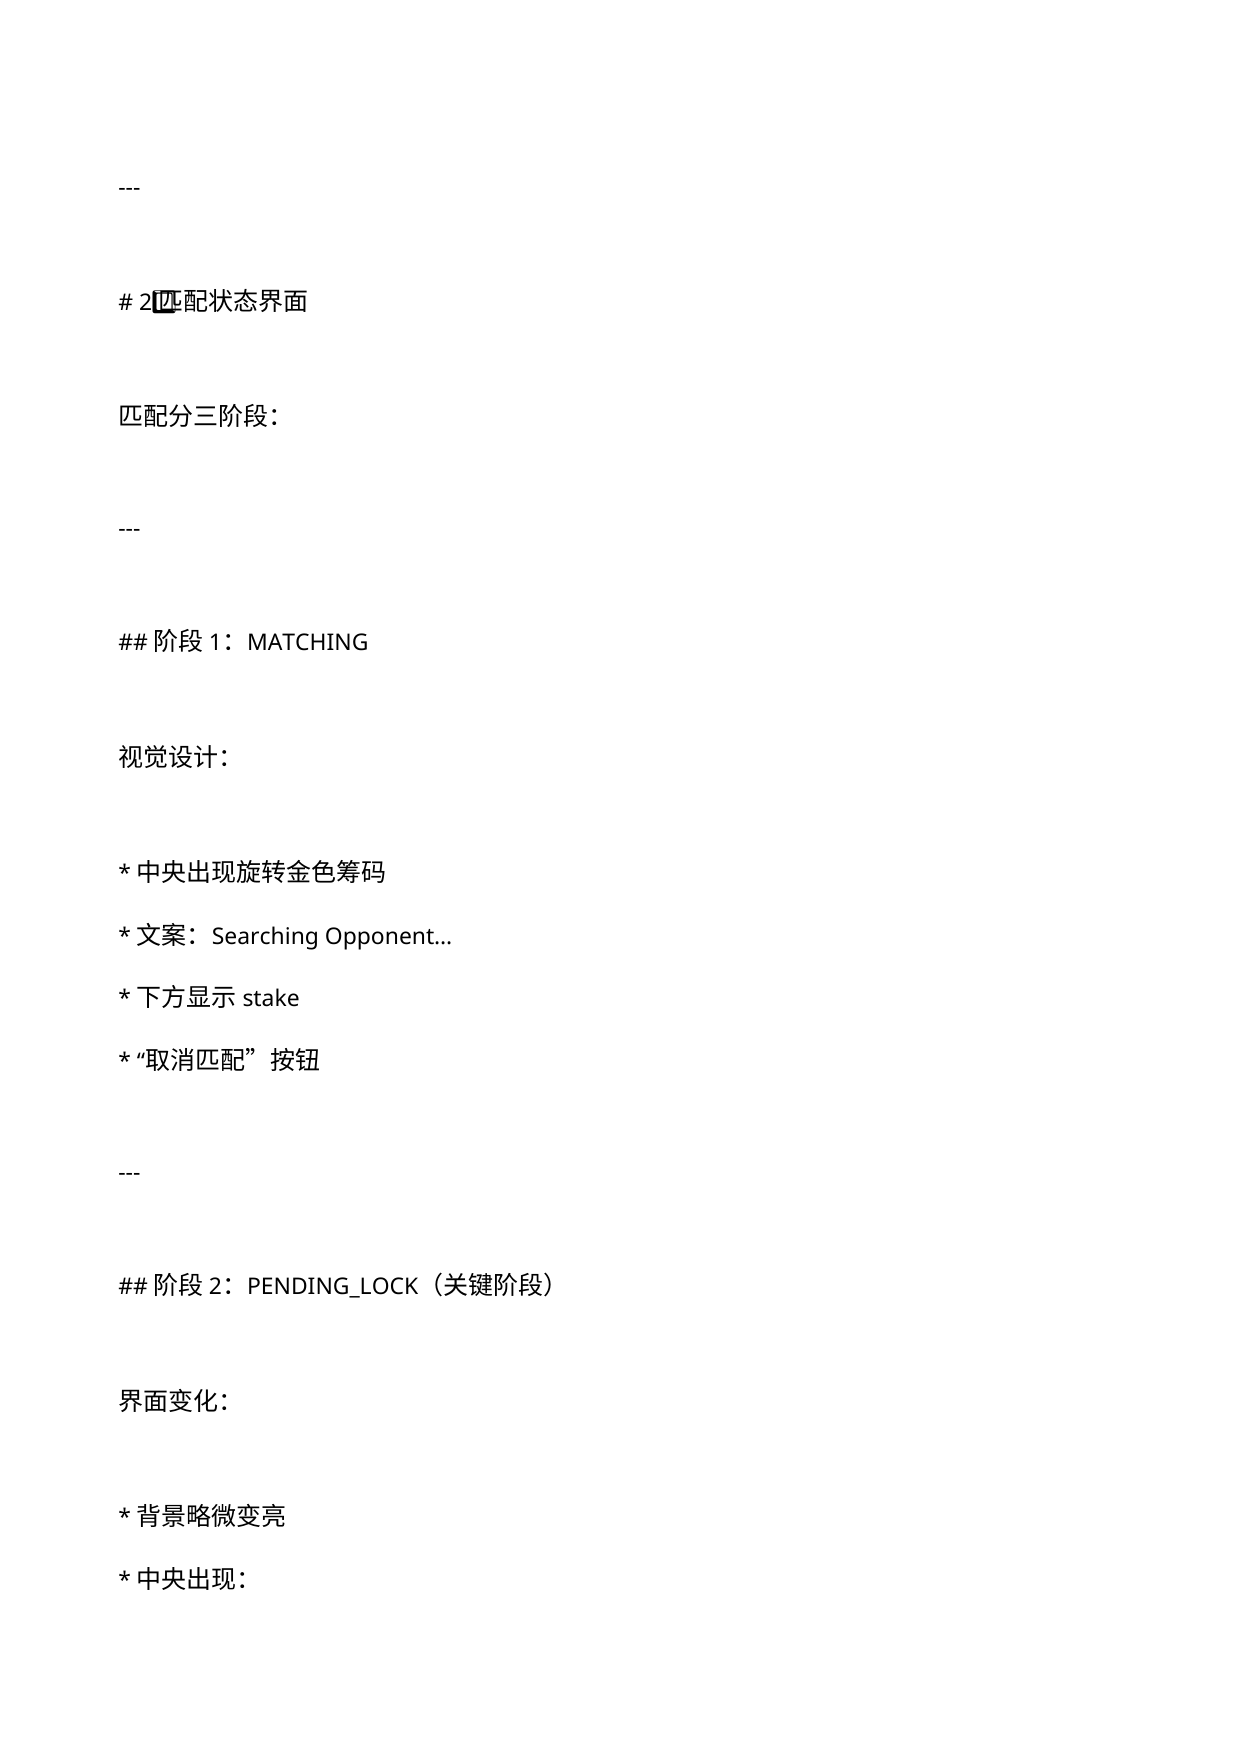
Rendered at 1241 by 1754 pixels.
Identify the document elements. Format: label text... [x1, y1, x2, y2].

text ## 阶段1：MATCHING [118, 622, 1122, 658]
text * “取消匹配”按钮 [118, 1040, 1122, 1077]
text 视觉设计： [118, 737, 1122, 773]
text 界面变化： [118, 1381, 1122, 1417]
text * 背景略微变亮 [118, 1497, 1122, 1533]
text 匹配分三阶段： [118, 396, 1122, 433]
text --- [118, 1156, 1122, 1187]
text * 文案：Searching Opponent… [118, 915, 1122, 952]
text --- [118, 512, 1122, 543]
text * 中央出现旋转金色筹码 [118, 853, 1122, 889]
text ## 阶段2：PENDING_LOCK（关键阶段） [118, 1266, 1122, 1302]
text * 中央出现： [118, 1559, 1122, 1595]
text # 2️⃣ 匹配状态界面 [118, 281, 1122, 317]
text * 下方显示 stake [118, 978, 1122, 1014]
text --- [118, 171, 1122, 202]
